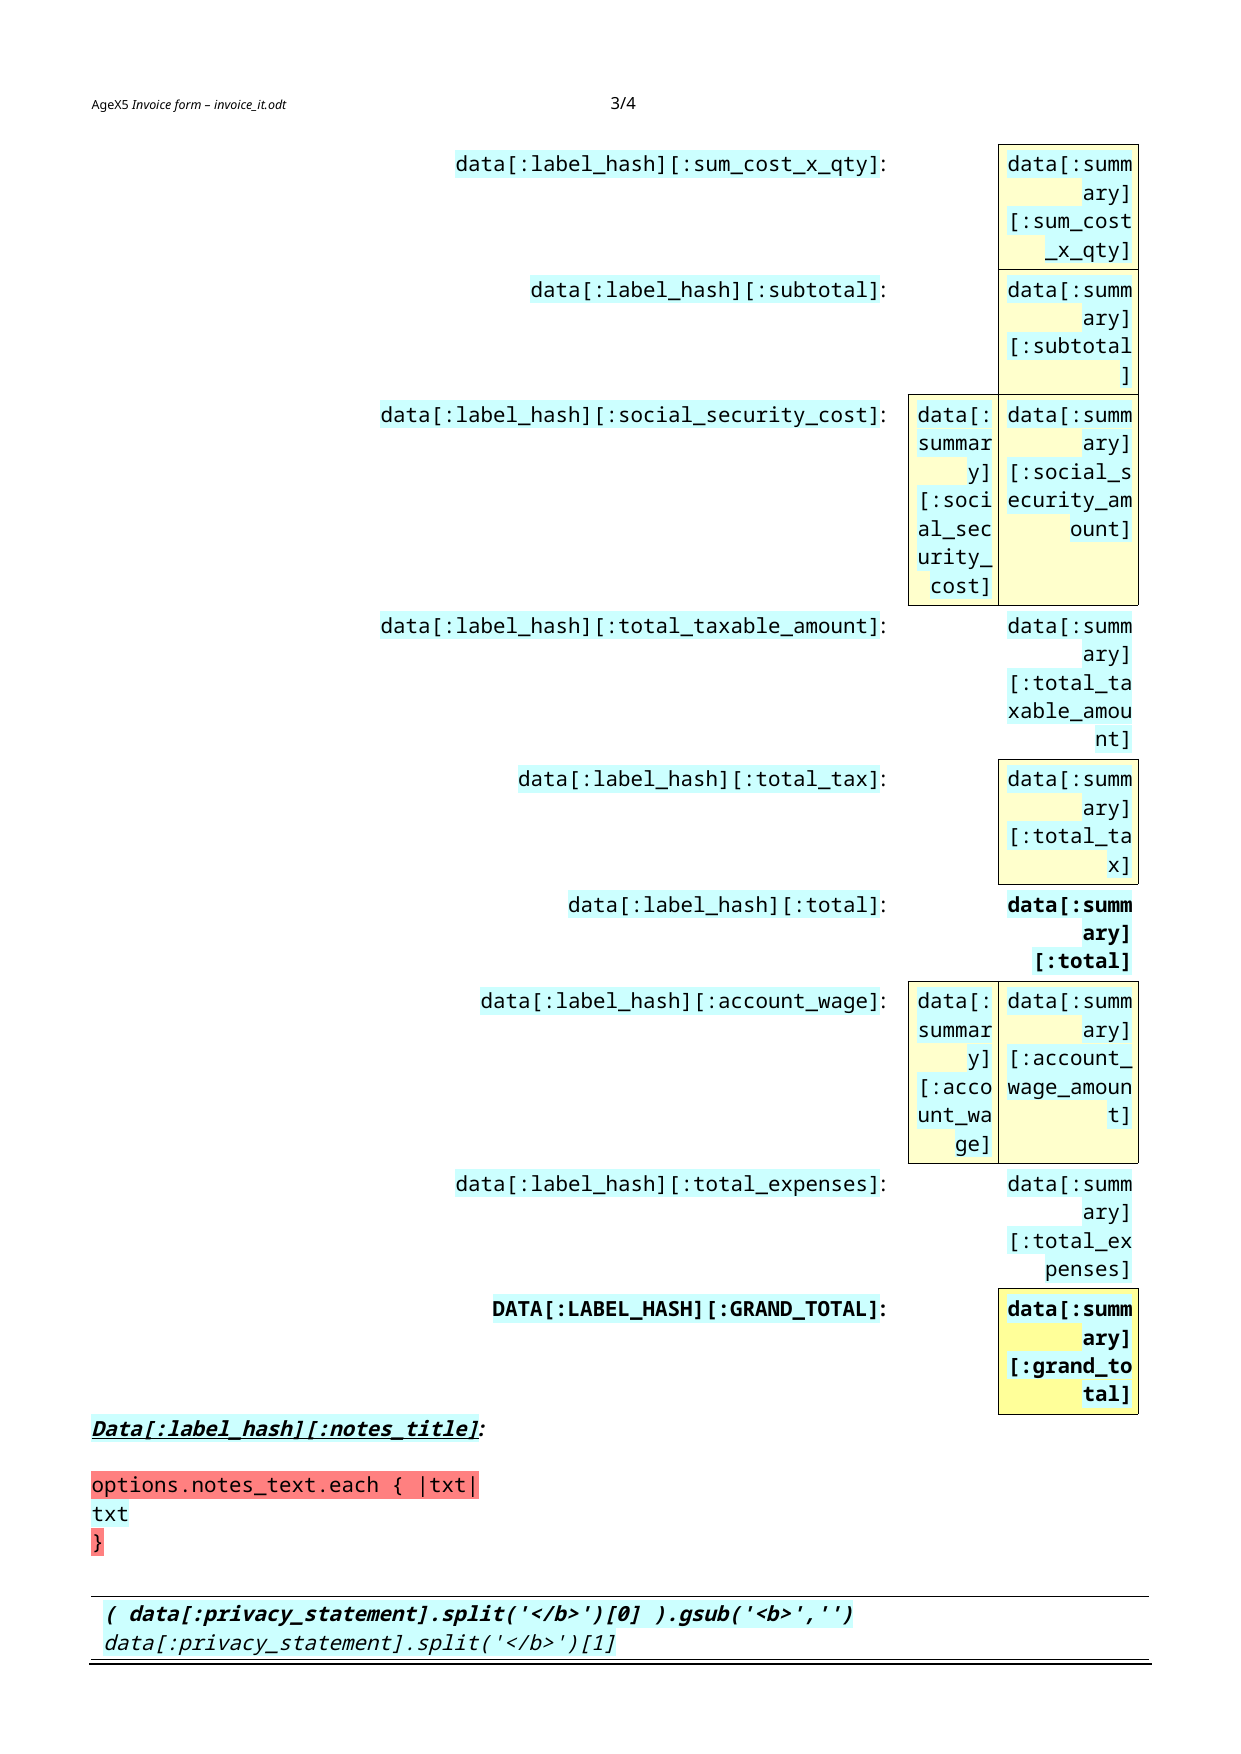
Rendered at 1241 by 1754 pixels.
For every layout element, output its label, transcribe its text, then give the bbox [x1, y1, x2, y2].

text } [91, 1527, 1149, 1556]
table_cell data[:label_hash][:grand_total]: [92, 1288, 908, 1414]
table_cell [908, 1164, 998, 1288]
table_cell data[:label_hash][:account_wage]: [92, 981, 908, 1163]
table_header data[:label_hash][:sum_cost_x_qty]: [92, 144, 908, 269]
table_cell data[:label_hash][:total_expenses]: [92, 1163, 908, 1288]
table_cell data[:summary][:total_taxable_amount] [998, 606, 1138, 759]
table_cell [908, 269, 998, 394]
table_cell data[:label_hash][:total_taxable_amount]: [92, 605, 908, 759]
table_cell data[:label_hash][:total]: [92, 884, 908, 981]
text options.notes_text.each { |txt| [479, 1471, 1149, 1499]
table_cell data[:summary][:social_security_cost] [909, 395, 998, 605]
table_cell [908, 759, 998, 884]
table_header [908, 144, 998, 269]
table_cell data[:label_hash][:social_security_cost]: [92, 394, 908, 605]
table_cell data[:summary][:total_expenses] [998, 1164, 1138, 1288]
table_cell data[:summary][:subtotal] [999, 270, 1138, 394]
table_cell [908, 884, 998, 981]
table_cell data[:summary][:account_wage] [909, 982, 998, 1163]
table_cell [908, 606, 998, 759]
table_cell [908, 1288, 998, 1414]
table_cell data[:summary][:social_security_amount] [999, 395, 1138, 605]
table_cell data[:label_hash][:subtotal]: [92, 269, 908, 394]
table_cell data[:summary][:grand_total] [999, 1289, 1138, 1414]
table_cell data[:summary][:total_tax] [999, 760, 1138, 884]
table_header data[:summary][:sum_cost_x_qty] [999, 145, 1138, 269]
title data[:label_hash][:notes_title]: [479, 1414, 1149, 1442]
table_cell data[:summary][:total] [998, 885, 1138, 981]
text txt [129, 1499, 1149, 1527]
table_cell data[:label_hash][:total_tax]: [92, 759, 908, 884]
table_cell data[:summary][:account_wage_amount] [999, 982, 1138, 1163]
